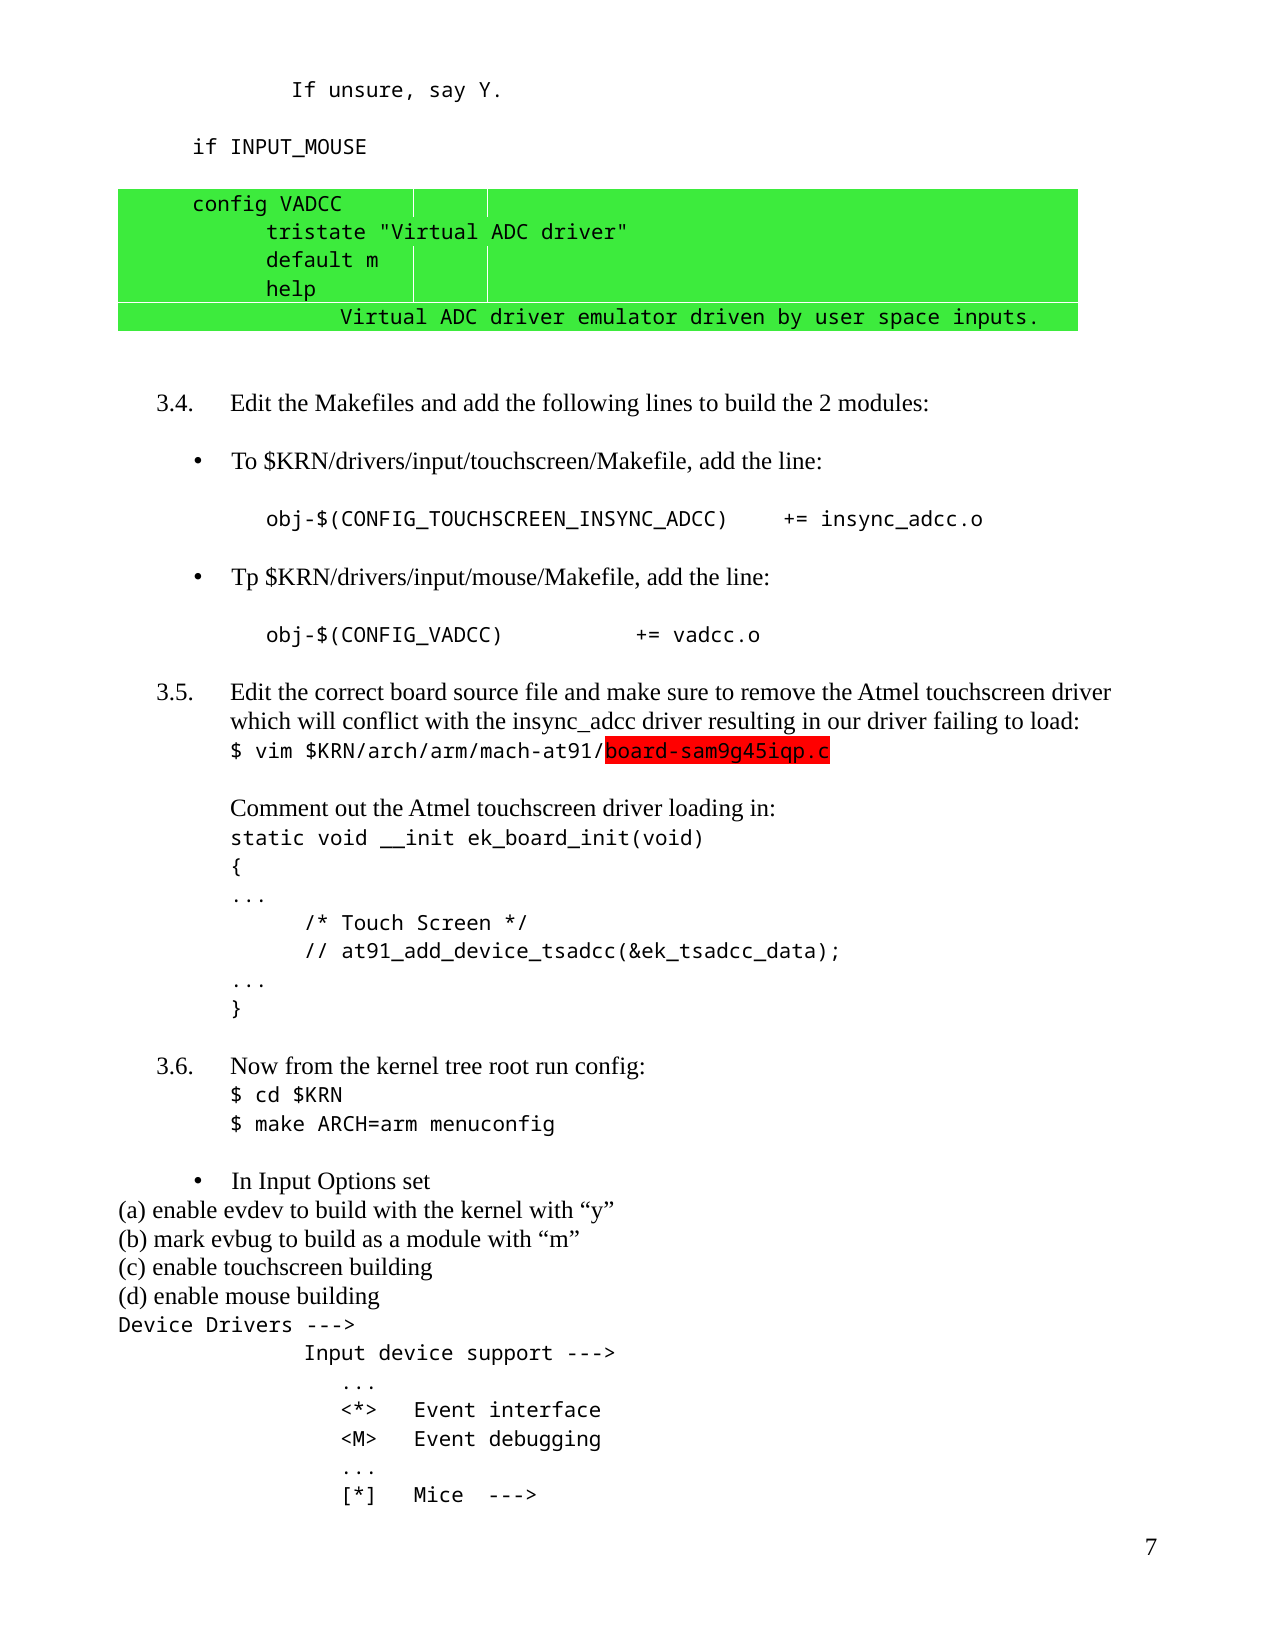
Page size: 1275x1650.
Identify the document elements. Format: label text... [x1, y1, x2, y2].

list Now from the kernel tree root run config: [156, 1051, 1157, 1079]
text $ make ARCH=arm menuconfig [156, 1109, 1157, 1137]
list To $KRN/drivers/input/touchscreen/Makefile, add the line: [193, 446, 1157, 475]
list Tp $KRN/drivers/input/mouse/Makefile, add the line: [193, 562, 1157, 590]
text Comment out the Atmel touchscreen driver loading in: [156, 793, 1157, 822]
text config VADCC [118, 189, 1157, 217]
text Virtual ADC driver emulator driven by user space inputs. [118, 302, 1157, 331]
text <*> Event interface [118, 1395, 1157, 1424]
text ... [118, 1367, 1157, 1395]
text <M> Event debugging [118, 1424, 1157, 1452]
text Device Drivers ---> [118, 1310, 1157, 1338]
text tristate "Virtual ADC driver" [118, 217, 1157, 246]
text ... [118, 1452, 1157, 1481]
text (c) enable touchscreen building [118, 1252, 1157, 1281]
list Edit the Makefiles and add the following lines to build the 2 modules: [156, 388, 1157, 417]
text { [156, 851, 1157, 880]
list In Input Options set [193, 1166, 1157, 1195]
text /* Touch Screen */ [156, 908, 1157, 937]
text Input device support ---> [118, 1338, 1157, 1367]
text // at91_add_device_tsadcc(&ek_tsadcc_data); [156, 937, 1157, 965]
text ... [156, 880, 1157, 908]
text $ cd $KRN [156, 1079, 1157, 1109]
text $ vim $KRN/arch/arm/mach-at91/board-sam9g45iqp.c [156, 735, 1157, 764]
text ... [156, 965, 1157, 993]
text help [118, 274, 1157, 302]
text (b) mark evbug to build as a module with “m” [118, 1224, 1157, 1252]
text default m [118, 246, 1157, 274]
text } [156, 993, 1157, 1022]
text (a) enable evdev to build with the kernel with “y” [118, 1195, 1157, 1224]
text if INPUT_MOUSE [118, 132, 1157, 160]
text obj-$(CONFIG_TOUCHSCREEN_INSYNC_ADCC) += insync_adcc.o [118, 503, 1157, 533]
text [*] Mice ---> [118, 1481, 1157, 1509]
text obj-$(CONFIG_VADCC) += vadcc.o [118, 619, 1157, 649]
text (d) enable mouse building [118, 1281, 1157, 1310]
list Edit the correct board source file and make sure to remove the Atmel touchscreen driver which will conflict with the insync_adcc driver resulting in our driver failing to load: [156, 677, 1157, 735]
text static void __init ek_board_init(void) [156, 822, 1157, 851]
text If unsure, say Y. [118, 75, 1157, 103]
